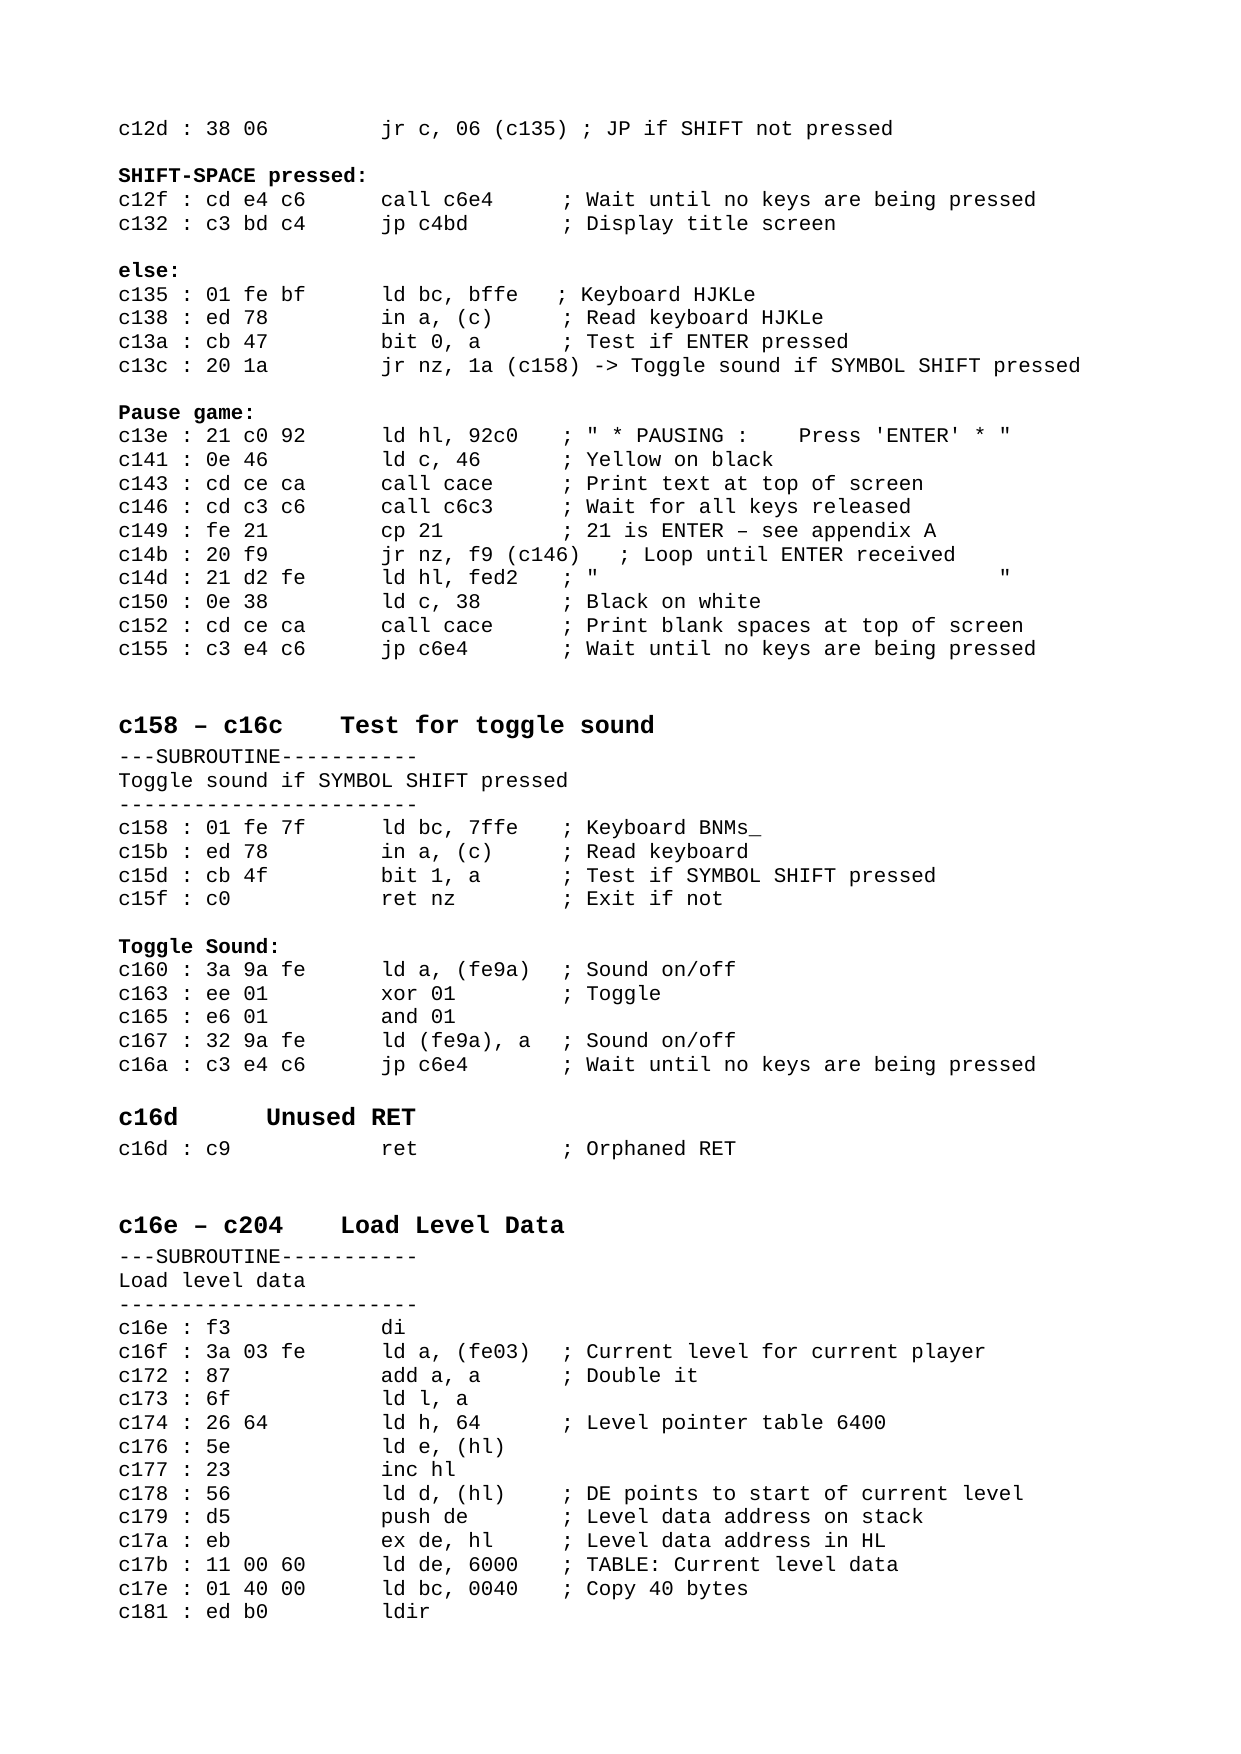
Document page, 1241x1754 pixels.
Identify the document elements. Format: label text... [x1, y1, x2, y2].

text ------------------------ [118, 1294, 1122, 1317]
text c150 : 0e 38 ld c, 38 ; Black on white [118, 591, 1122, 615]
subtitle c16e – c204 Load Level Data [118, 1212, 1122, 1241]
text Load level data [118, 1270, 1122, 1294]
subtitle c158 – c16c Test for toggle sound [118, 712, 1122, 741]
text c16e : f3 di [118, 1317, 1122, 1341]
text c14d : 21 d2 fe ld hl, fed2 ; " " [118, 567, 1122, 591]
text c173 : 6f ld l, a [118, 1388, 1122, 1412]
text Toggle sound if SYMBOL SHIFT pressed [118, 770, 1122, 794]
text Toggle Sound: [118, 936, 1122, 959]
text c16f : 3a 03 fe ld a, (fe03) ; Current level for current player [118, 1341, 1122, 1365]
text c17a : eb ex de, hl ; Level data address in HL [118, 1530, 1122, 1554]
text c12f : cd e4 c6 call c6e4 ; Wait until no keys are being pressed [118, 189, 1122, 213]
text c132 : c3 bd c4 jp c4bd ; Display title screen [118, 213, 1122, 236]
text c149 : fe 21 cp 21 ; 21 is ENTER – see appendix A [118, 520, 1122, 544]
text ---SUBROUTINE----------- [118, 1246, 1122, 1270]
text SHIFT-SPACE pressed: [118, 165, 1122, 189]
text c17b : 11 00 60 ld de, 6000 ; TABLE: Current level data [118, 1554, 1122, 1577]
text c179 : d5 push de ; Level data address on stack [118, 1507, 1122, 1530]
text c13a : cb 47 bit 0, a ; Test if ENTER pressed [118, 331, 1122, 354]
text c16a : c3 e4 c6 jp c6e4 ; Wait until no keys are being pressed [118, 1054, 1122, 1077]
text c178 : 56 ld d, (hl) ; DE points to start of current level [118, 1483, 1122, 1507]
text c146 : cd c3 c6 call c6c3 ; Wait for all keys released [118, 496, 1122, 520]
text else: [118, 260, 1122, 284]
text c176 : 5e ld e, (hl) [118, 1436, 1122, 1459]
text c15b : ed 78 in a, (c) ; Read keyboard [118, 841, 1122, 865]
text c143 : cd ce ca call cace ; Print text at top of screen [118, 473, 1122, 496]
text c13c : 20 1a jr nz, 1a (c158) -> Toggle sound if SYMBOL SHIFT pressed [118, 354, 1122, 378]
text c172 : 87 add a, a ; Double it [118, 1365, 1122, 1388]
text c141 : 0e 46 ld c, 46 ; Yellow on black [118, 449, 1122, 473]
text c177 : 23 inc hl [118, 1459, 1122, 1483]
text c158 : 01 fe 7f ld bc, 7ffe ; Keyboard BNMs_ [118, 817, 1122, 841]
text c135 : 01 fe bf ld bc, bffe ; Keyboard HJKLe [118, 284, 1122, 307]
text c138 : ed 78 in a, (c) ; Read keyboard HJKLe [118, 307, 1122, 331]
text c167 : 32 9a fe ld (fe9a), a ; Sound on/off [118, 1030, 1122, 1054]
text c165 : e6 01 and 01 [118, 1007, 1122, 1030]
subtitle c16d Unused RET [118, 1104, 1122, 1132]
text c152 : cd ce ca call cace ; Print blank spaces at top of screen [118, 615, 1122, 638]
text c12d : 38 06 jr c, 06 (c135) ; JP if SHIFT not pressed [118, 118, 1122, 142]
text c13e : 21 c0 92 ld hl, 92c0 ; " * PAUSING : Press 'ENTER' * " [118, 426, 1122, 449]
text c16d : c9 ret ; Orphaned RET [118, 1138, 1122, 1162]
text c14b : 20 f9 jr nz, f9 (c146) ; Loop until ENTER received [118, 544, 1122, 567]
text ---SUBROUTINE----------- [118, 746, 1122, 770]
text c15f : c0 ret nz ; Exit if not [118, 888, 1122, 912]
text c15d : cb 4f bit 1, a ; Test if SYMBOL SHIFT pressed [118, 865, 1122, 888]
text c163 : ee 01 xor 01 ; Toggle [118, 983, 1122, 1007]
text c155 : c3 e4 c6 jp c6e4 ; Wait until no keys are being pressed [118, 638, 1122, 662]
text Pause game: [118, 402, 1122, 426]
text ------------------------ [118, 794, 1122, 817]
text c181 : ed b0 ldir [118, 1601, 1122, 1625]
text c17e : 01 40 00 ld bc, 0040 ; Copy 40 bytes [118, 1577, 1122, 1601]
text c160 : 3a 9a fe ld a, (fe9a) ; Sound on/off [118, 959, 1122, 983]
text c174 : 26 64 ld h, 64 ; Level pointer table 6400 [118, 1412, 1122, 1436]
